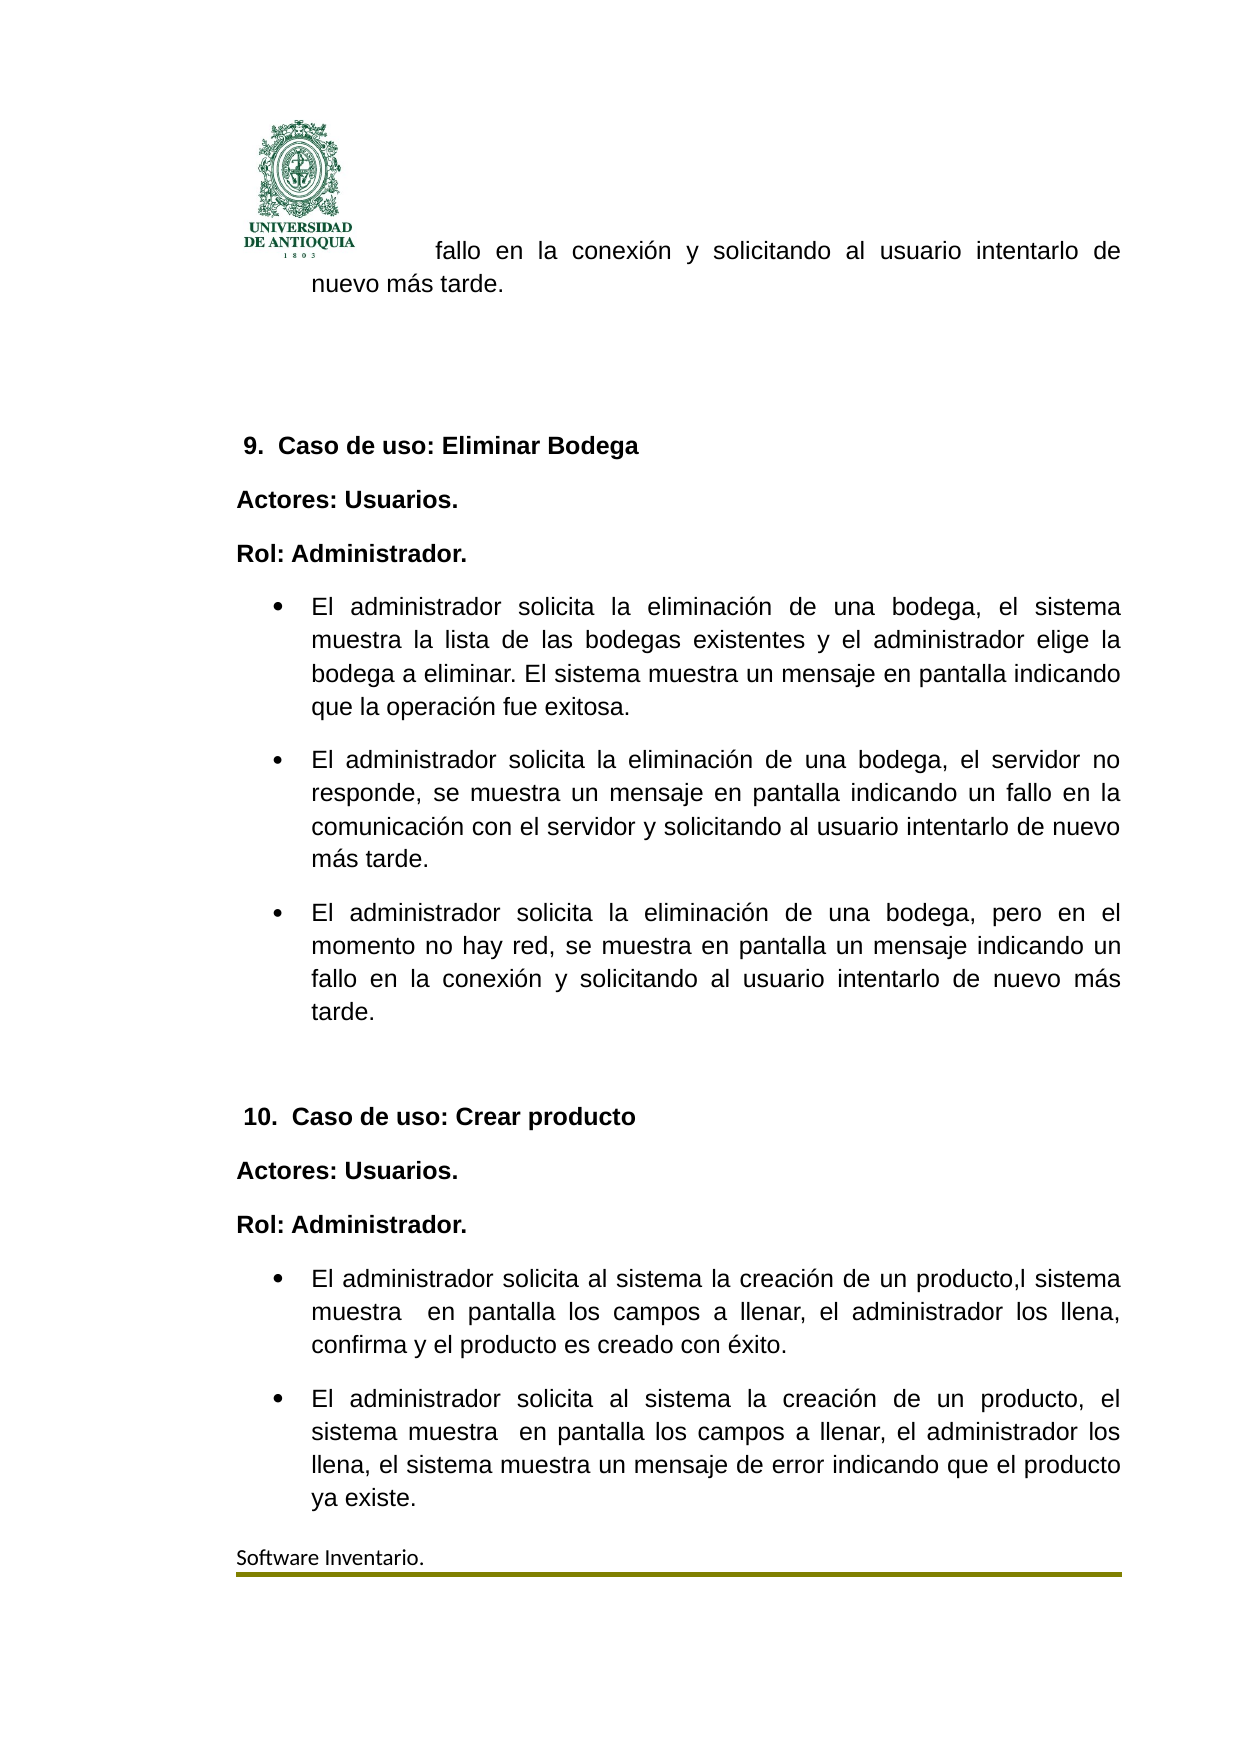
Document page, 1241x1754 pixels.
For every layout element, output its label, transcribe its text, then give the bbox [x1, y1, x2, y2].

text 9. Caso de uso: Eliminar Bodega [236, 431, 1122, 459]
list El administrador solicita al sistema la creación de un producto, el sistema muestra en pantalla los campos a llenar, el administrador los llena, el sistema muestra un mensaje de error indicando que el producto ya existe. [274, 1384, 1122, 1512]
text Actores: Usuarios. [236, 485, 1122, 513]
list El administrador solicita la eliminación de una bodega, el servidor no responde, se muestra un mensaje en pantalla indicando un fallo en la comunicación con el servidor y solicitando al usuario intentarlo de nuevo más tarde. [274, 745, 1122, 873]
picture [240, 117, 359, 258]
text Rol: Administrador. [236, 538, 1122, 567]
list fallo en la conexión y solicitando al usuario intentarlo de nuevo más tarde. [274, 236, 1122, 298]
list El administrador solicita la eliminación de una bodega, pero en el momento no hay red, se muestra en pantalla un mensaje indicando un fallo en la conexión y solicitando al usuario intentarlo de nuevo más tarde. [274, 898, 1122, 1026]
list El administrador solicita al sistema la creación de un producto,l sistema muestra en pantalla los campos a llenar, el administrador los llena, confirma y el producto es creado con éxito. [274, 1264, 1122, 1359]
list El administrador solicita la eliminación de una bodega, el sistema muestra la lista de las bodegas existentes y el administrador elige la bodega a eliminar. El sistema muestra un mensaje en pantalla indicando que la operación fue exitosa. [274, 592, 1122, 720]
text Rol: Administrador. [236, 1210, 1122, 1239]
text 10. Caso de uso: Crear producto [236, 1102, 1122, 1131]
text Actores: Usuarios. [236, 1156, 1122, 1185]
